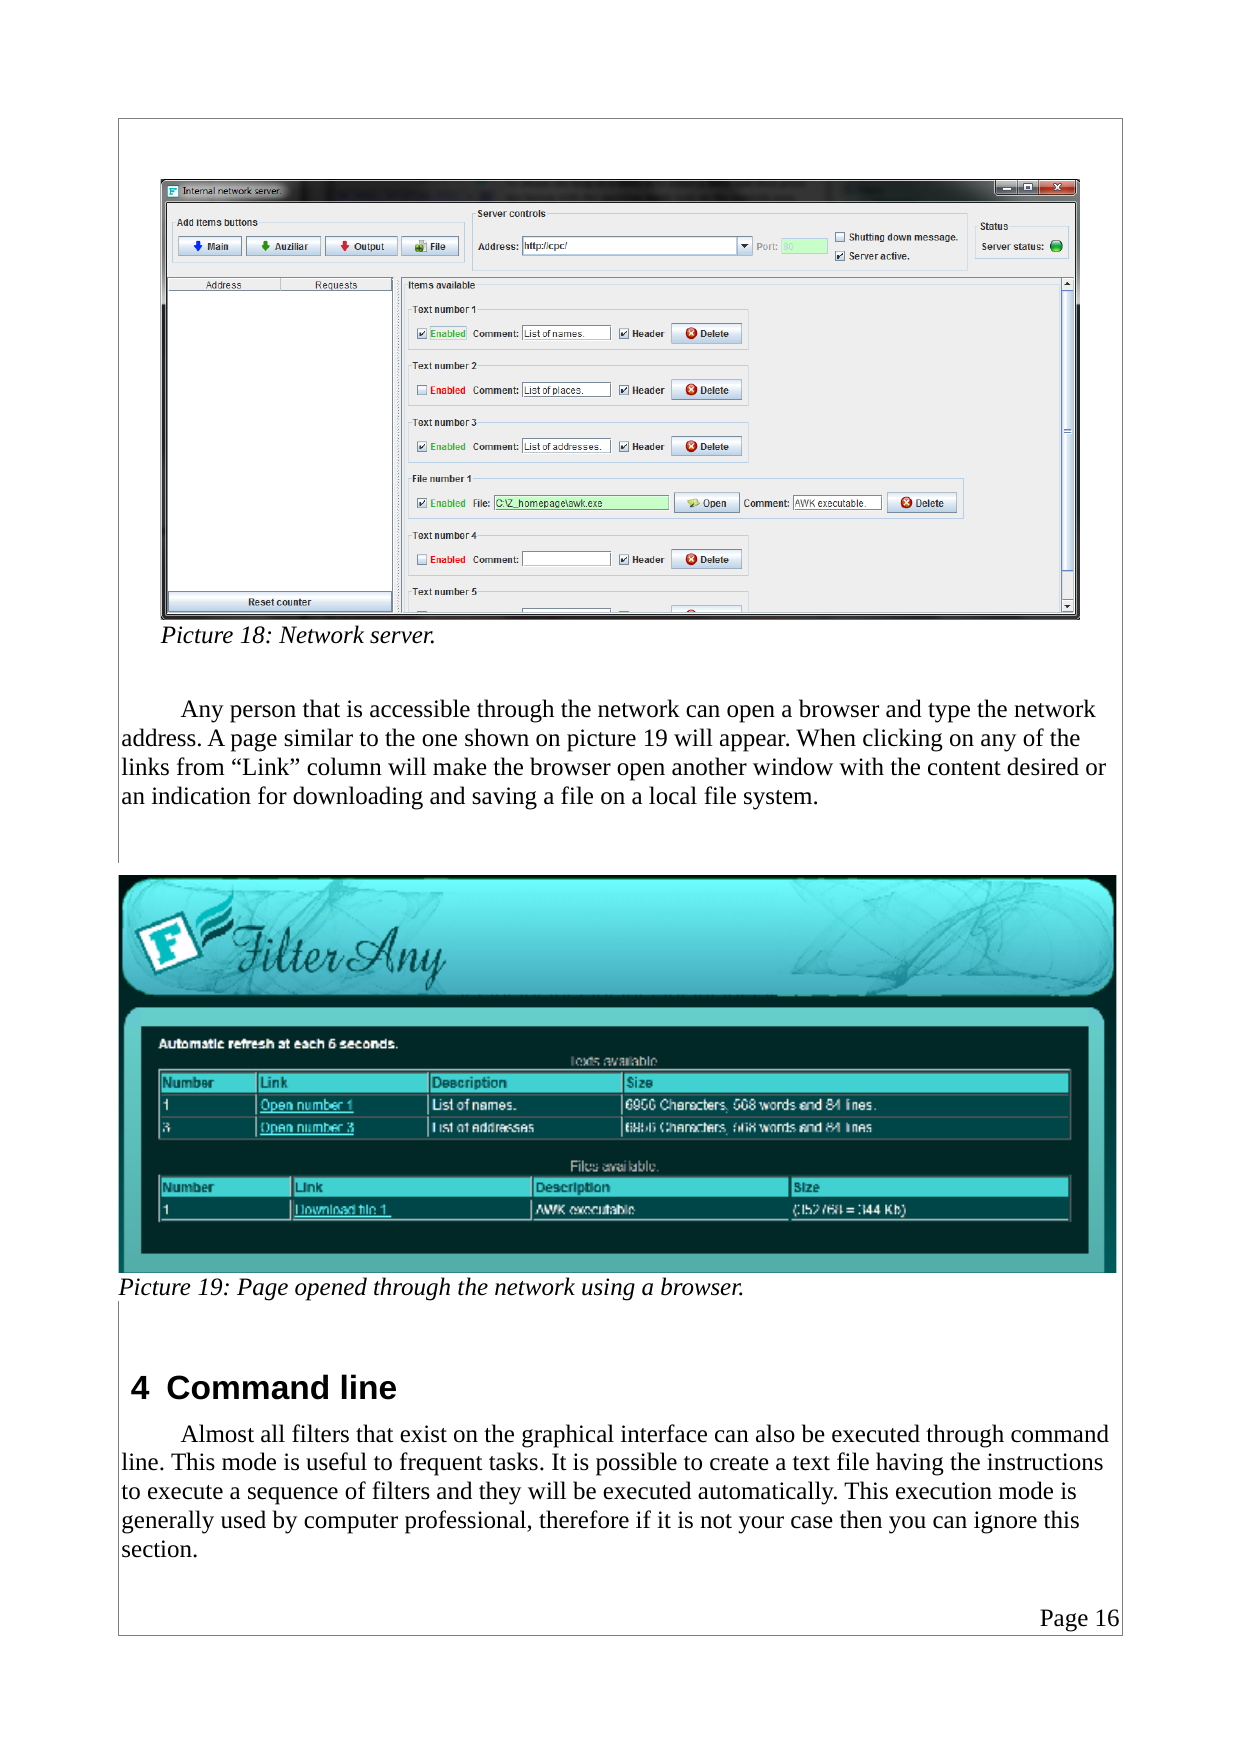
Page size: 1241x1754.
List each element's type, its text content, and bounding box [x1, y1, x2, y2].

subtitle Command line [121, 1367, 1119, 1406]
text Almost all filters that exist on the graphical interface can also be executed through command line. This mode is useful to frequent tasks. It is possible to create a text file having the instructions to execute a sequence of filters and they will be executed automatically. This execution mode is generally used by computer professional, therefore if it is not your case then you can ignore this section. [121, 1419, 1119, 1562]
picture [160, 179, 1080, 620]
text Picture 19: Page opened through the network using a browser. [118, 876, 1122, 1301]
text Any person that is accessible through the network can open a browser and type the network address. A page similar to the one shown on picture 19 will appear. When clicking on any of the links from “Link” column will make the browser open another window with the content desired or an indication for downloading and saving a file on a local file system. [121, 694, 1119, 809]
text Picture 18: Network server. [161, 620, 1080, 649]
